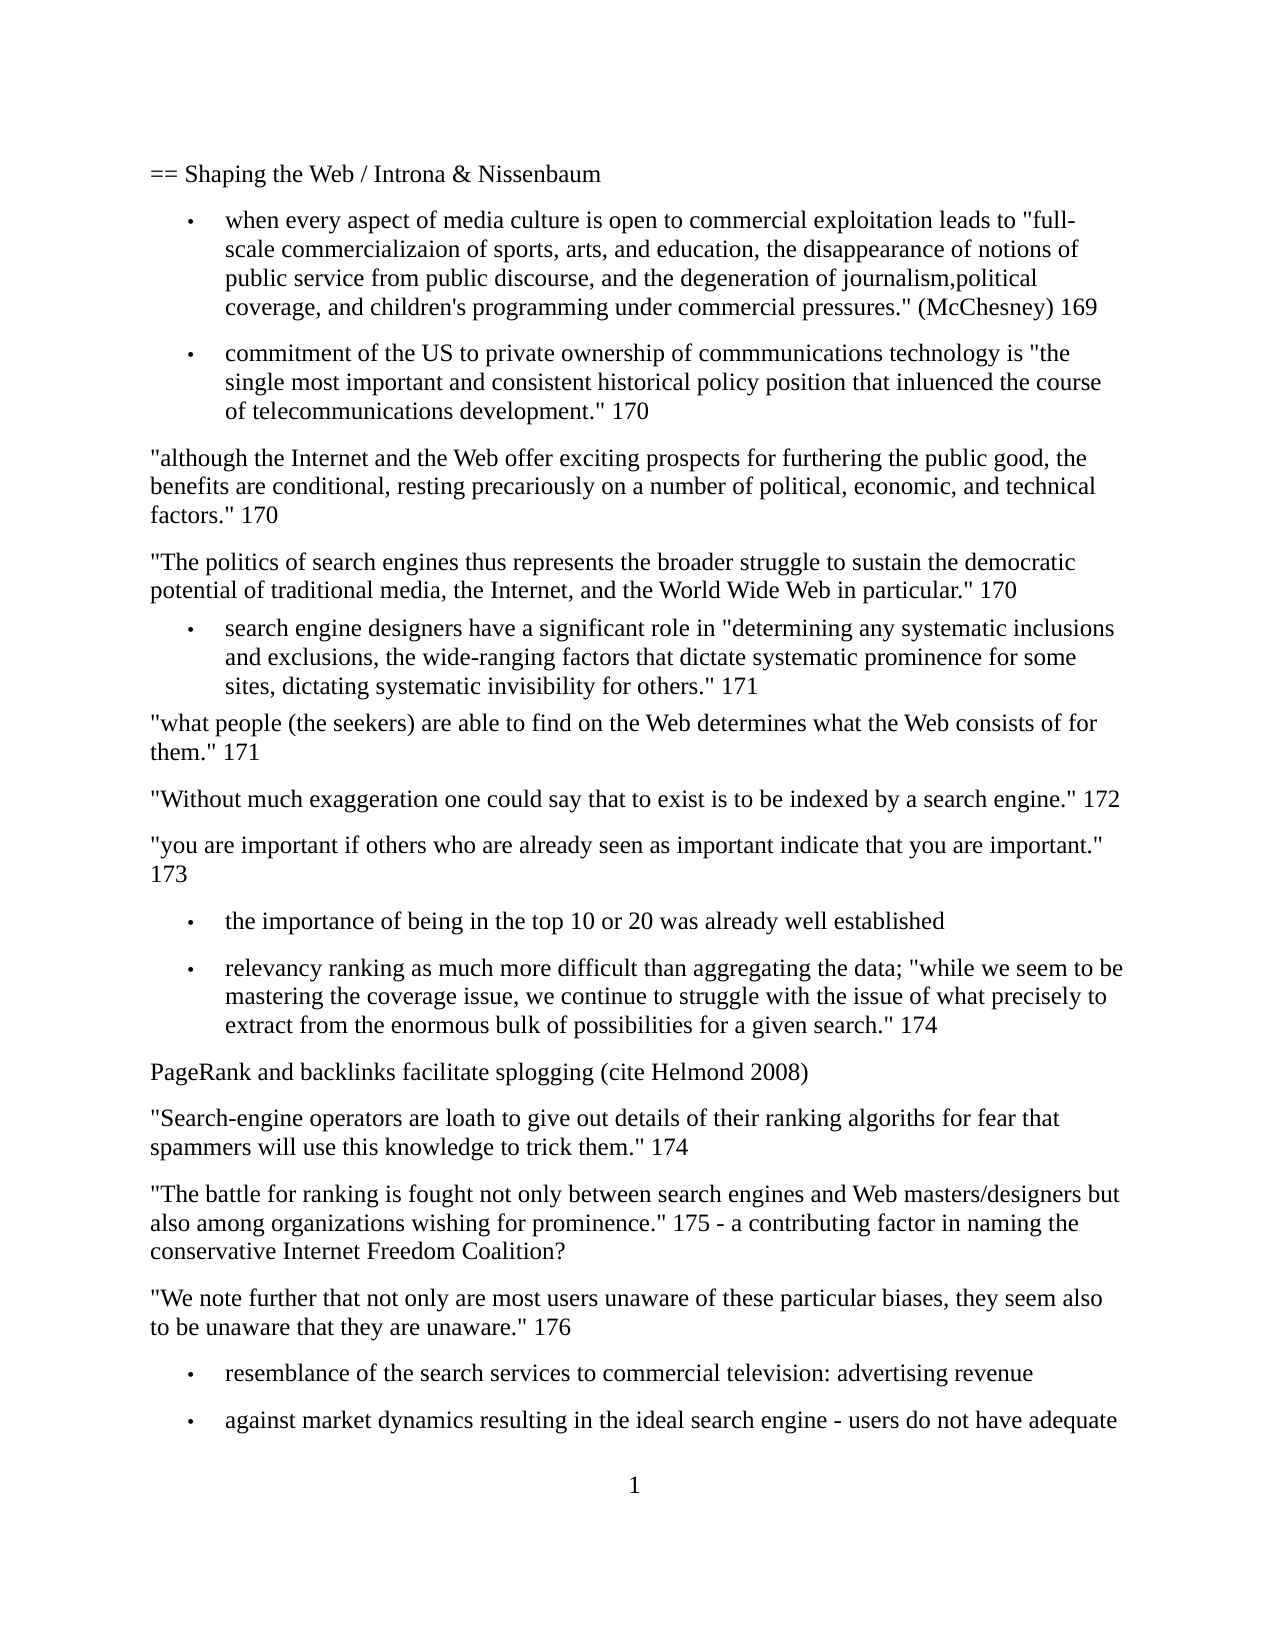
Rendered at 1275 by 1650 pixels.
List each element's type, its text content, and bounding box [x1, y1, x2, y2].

list commitment of the US to private ownership of commmunications technology is "the single most important and consistent historical policy position that inluenced the course of telecommunications development." 170 [187, 338, 1125, 425]
list resemblance of the search services to commercial television: advertising revenue [187, 1358, 1125, 1387]
list relevancy ranking as much more difficult than aggregating the data; "while we seem to be mastering the coverage issue, we continue to struggle with the issue of what precisely to extract from the enormous bulk of possibilities for a given search." 174 [187, 953, 1125, 1039]
text == Shaping the Web / Introna & Nissenbaum [150, 159, 1125, 188]
text "although the Internet and the Web offer exciting prospects for furthering the public good, the benefits are conditional, resting precariously on a number of political, economic, and technical factors." 170 [150, 443, 1125, 529]
text "you are important if others who are already seen as important indicate that you are important." 173 [150, 831, 1125, 888]
text "We note further that not only are most users unaware of these particular biases, they seem also to be unaware that they are unaware." 176 [150, 1283, 1125, 1341]
list search engine designers have a significant role in "determining any systematic inclusions and exclusions, the wide-ranging factors that dictate systematic prominence for some sites, dictating systematic invisibility for others." 171 [187, 613, 1125, 699]
list the importance of being in the top 10 or 20 was already well established [187, 906, 1125, 935]
text "The battle for ranking is fought not only between search engines and Web masters/designers but also among organizations wishing for prominence." 175 - a contributing factor in naming the conservative Internet Freedom Coalition? [150, 1179, 1125, 1265]
text "Search-engine operators are loath to give out details of their ranking algoriths for fear that spammers will use this knowledge to trick them." 174 [150, 1103, 1125, 1161]
text PageRank and backlinks facilitate splogging (cite Helmond 2008) [150, 1057, 1125, 1086]
list against market dynamics resulting in the ideal search engine - users do not have adequate [187, 1405, 1125, 1434]
text "The politics of search engines thus represents the broader struggle to sustain the democratic potential of traditional media, the Internet, and the World Wide Web in particular." 170 [150, 547, 1125, 604]
text "what people (the seekers) are able to find on the Web determines what the Web consists of for them." 171 [150, 708, 1125, 766]
text "Without much exaggeration one could say that to exist is to be indexed by a search engine." 172 [150, 784, 1125, 813]
list when every aspect of media culture is open to commercial exploitation leads to "full-scale commercializaion of sports, arts, and education, the disappearance of notions of public service from public discourse, and the degeneration of journalism,political coverage, and children's programming under commercial pressures." (McChesney) 169 [187, 206, 1125, 321]
